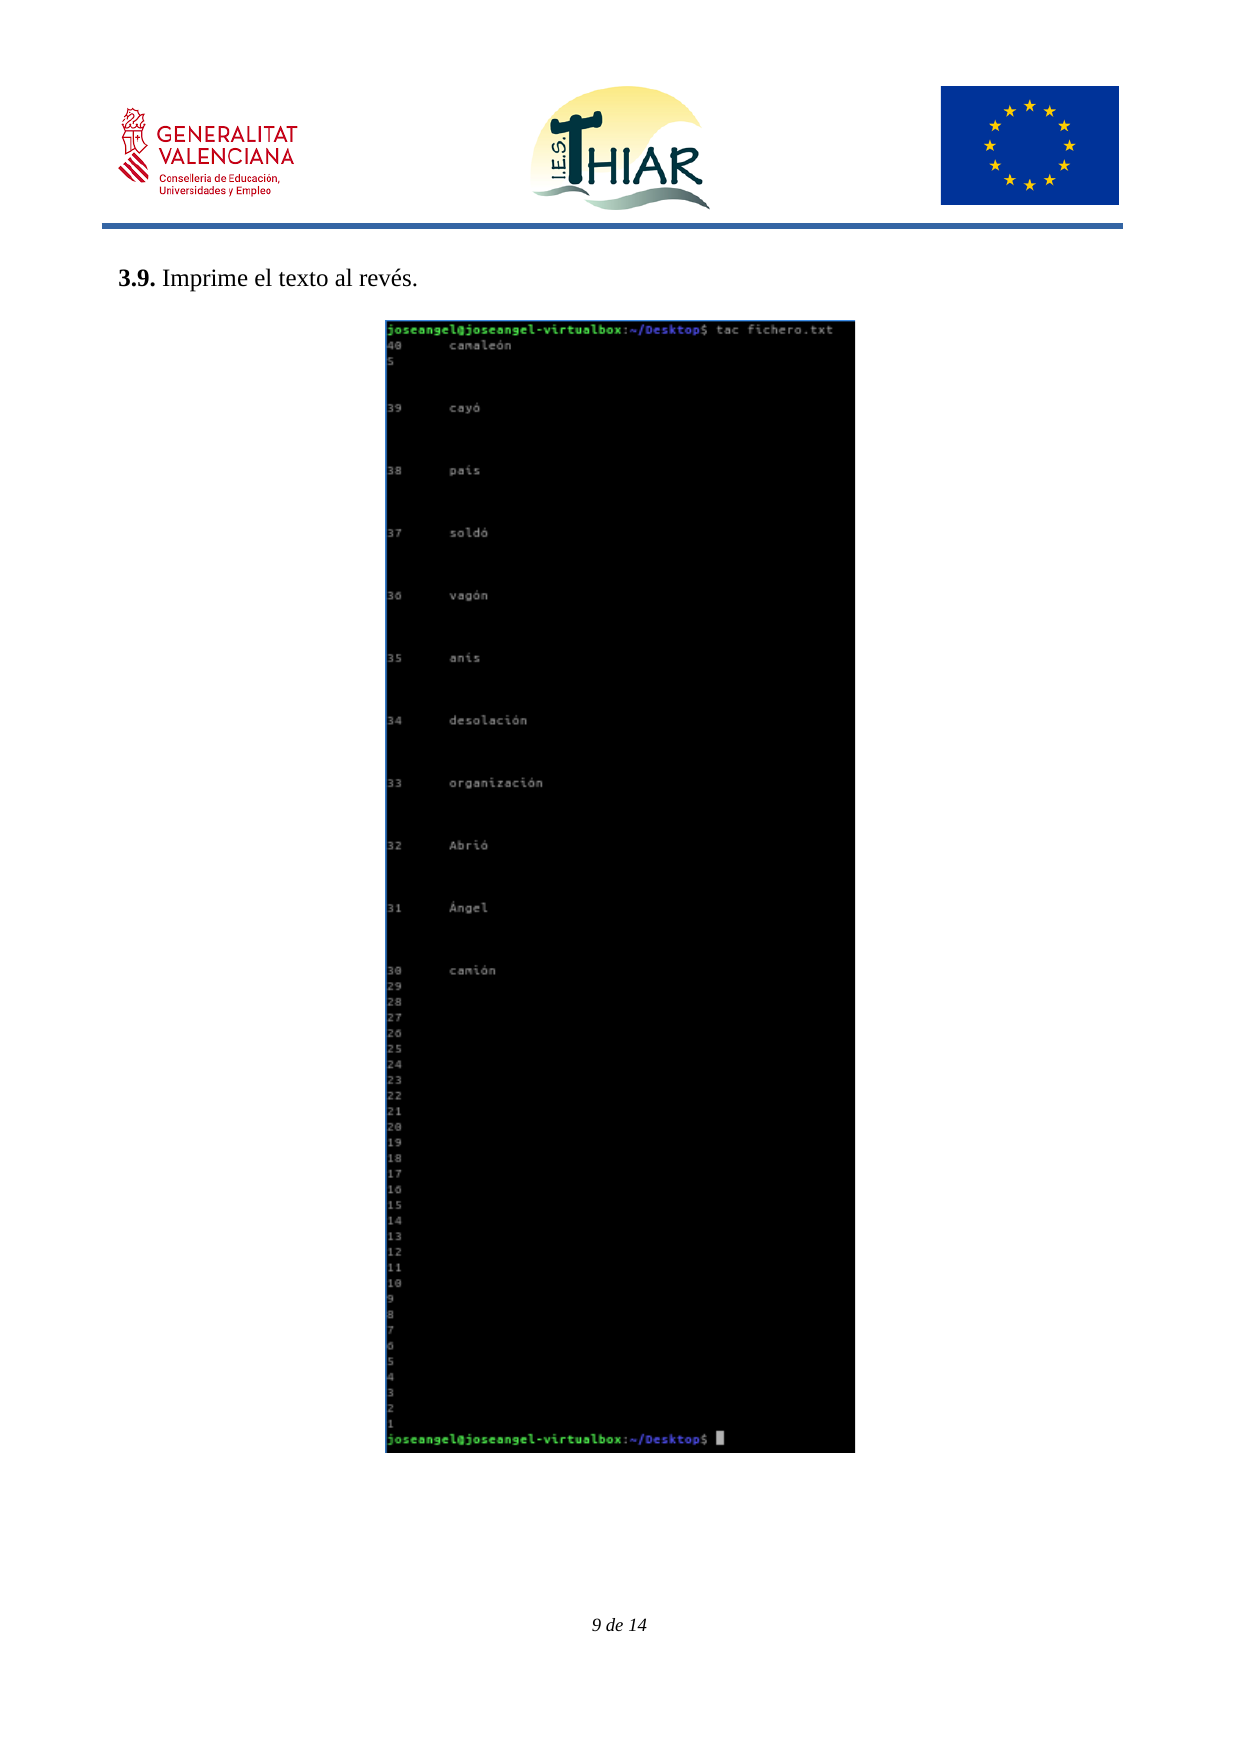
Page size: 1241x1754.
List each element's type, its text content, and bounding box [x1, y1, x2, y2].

picture [530, 86, 710, 210]
picture [940, 86, 1119, 205]
picture [385, 320, 856, 1453]
picture [112, 103, 308, 206]
text 3.9. Imprime el texto al revés. [118, 263, 1122, 291]
